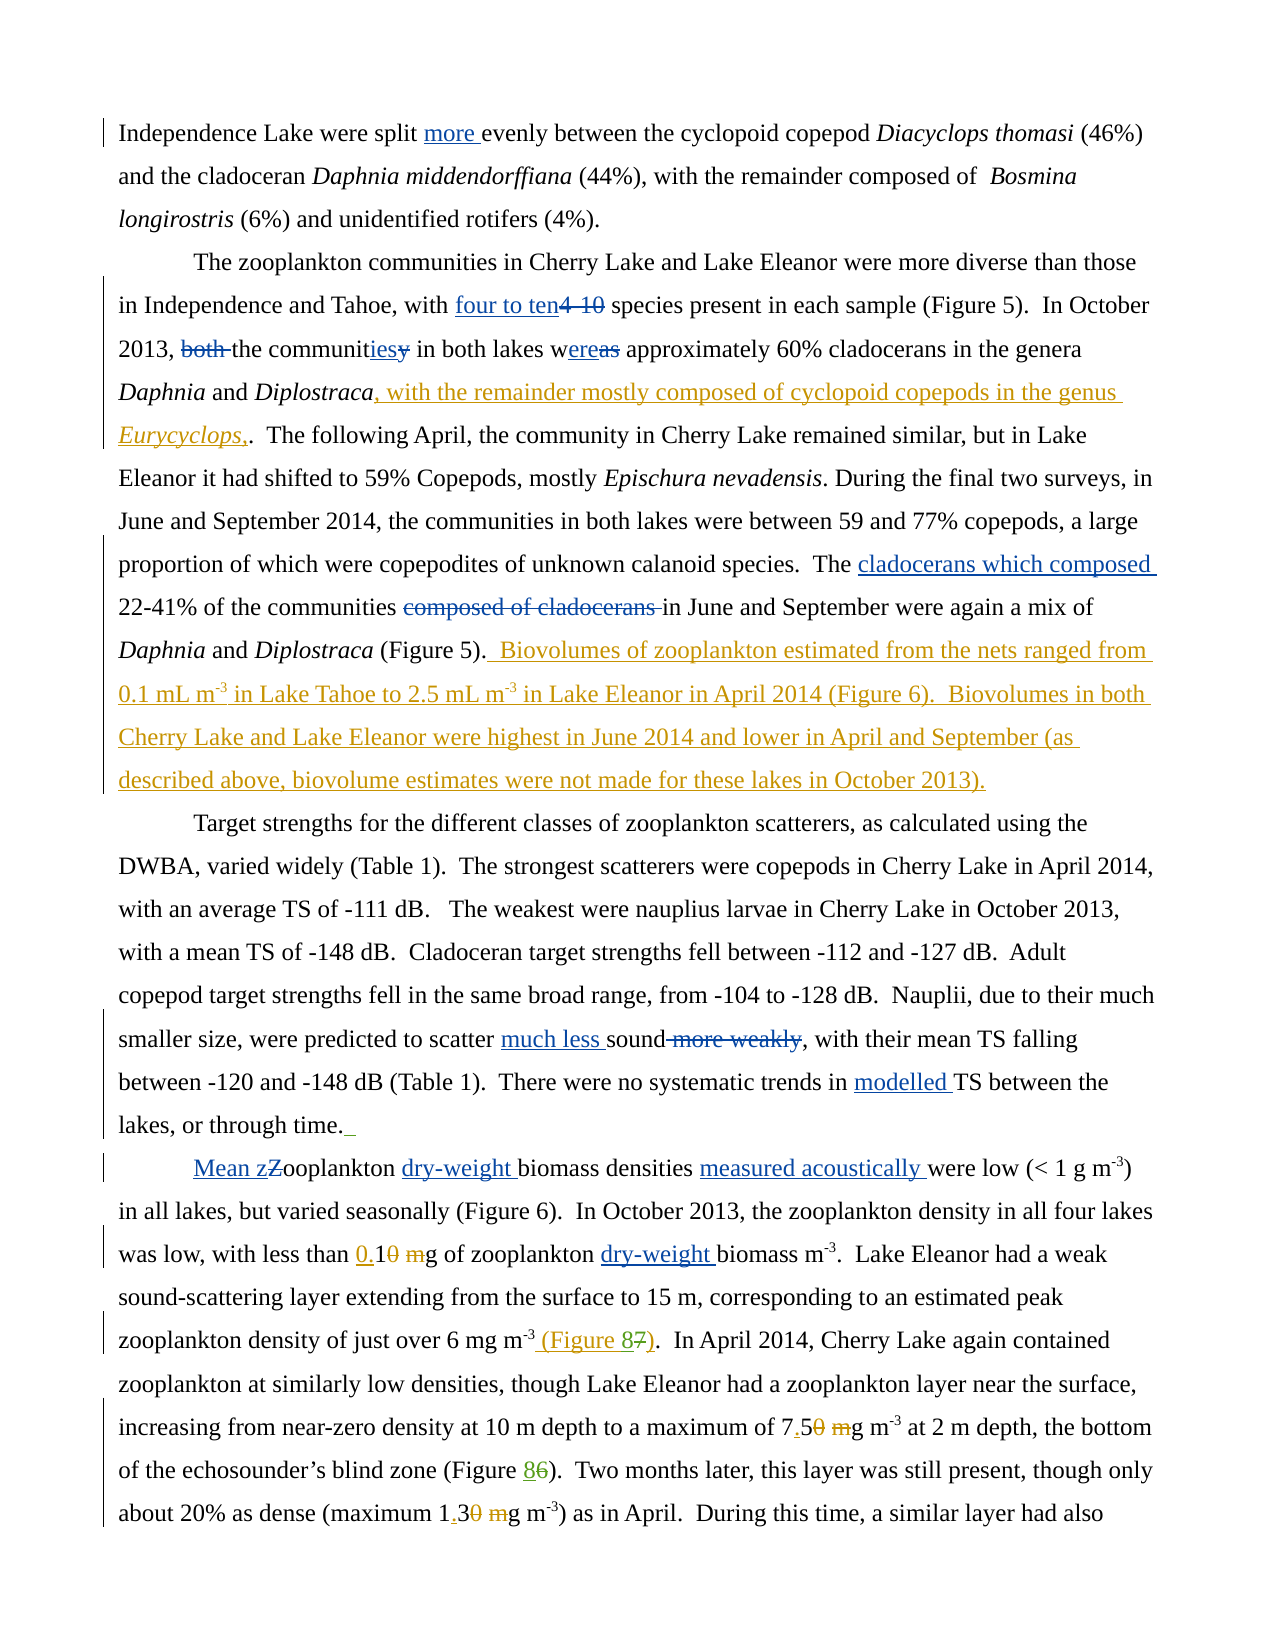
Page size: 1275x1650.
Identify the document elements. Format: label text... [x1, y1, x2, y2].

text Target strengths for the different classes of zooplankton scatterers, as calculated using the DWBA, varied widely (Table 1). The strongest scatterers were copepods in Cherry Lake in April 2014, with an average TS of -111 dB. The weakest were nauplius larvae in Cherry Lake in October 2013, with a mean TS of -148 dB. Cladoceran target strengths fell between -112 and -127 dB. Adult copepod target strengths fell in the same broad range, from -104 to -128 dB. Nauplii, due to their much smaller size, were predicted to scatter much less sound, with their mean TS falling between -120 and -148 dB (Table 1). There were no systematic trends in modelled TS between the lakes, or through time. [118, 808, 1157, 1139]
text The zooplankton communities in Cherry Lake and Lake Eleanor were more diverse than those in Independence and Tahoe, with four to ten species present in each sample (Figure 5). In October 2013, the communities in both lakes were approximately 60% cladocerans in the genera Daphnia and Diplostraca, with the remainder mostly composed of cyclopoid copepods in the genus Eurycyclops,. The following April, the community in Cherry Lake remained similar, but in Lake Eleanor it had shifted to 59% Copepods, mostly Epischura nevadensis. During the final two surveys, in June and September 2014, the communities in both lakes were between 59 and 77% copepods, a large proportion of which were copepodites of unknown calanoid species. The cladocerans which composed 22-41% of the communities in June and September were again a mix of Daphnia and Diplostraca (Figure 5). Biovolumes of zooplankton estimated from the nets ranged from 0.1 mL m-3 in Lake Tahoe to 2.5 mL m-3 in Lake Eleanor in April 2014 (Figure 6). Biovolumes in both Cherry Lake and Lake Eleanor were highest in June 2014 and lower in April and September (as described above, biovolume estimates were not made for these lakes in October 2013). [118, 247, 1157, 794]
text Independence Lake were split more evenly between the cyclopoid copepod Diacyclops thomasi (46%) and the cladoceran Daphnia middendorffiana (44%), with the remainder composed of Bosmina longirostris (6%) and unidentified rotifers (4%). [118, 118, 1157, 233]
text Mean zooplankton dry-weight biomass densities measured acoustically were low (< 1 g m-3) in all lakes, but varied seasonally (Figure 6). In October 2013, the zooplankton density in all four lakes was low, with less than 0.1 g of zooplankton dry-weight biomass m-3. Lake Eleanor had a weak sound-scattering layer extending from the surface to 15 m, corresponding to an estimated peak zooplankton density of just over 6 mg m-3 (Figure 8). In April 2014, Cherry Lake again contained zooplankton at similarly low densities, though Lake Eleanor had a zooplankton layer near the surface, increasing from near-zero density at 10 m depth to a maximum of 7.5 g m-3 at 2 m depth, the bottom of the echosounder’s blind zone (Figure 8). Two months later, this layer was still present, though only about 20% as dense (maximum 1.3 g m-3) as in April. During this time, a similar layer had also [118, 1153, 1157, 1527]
